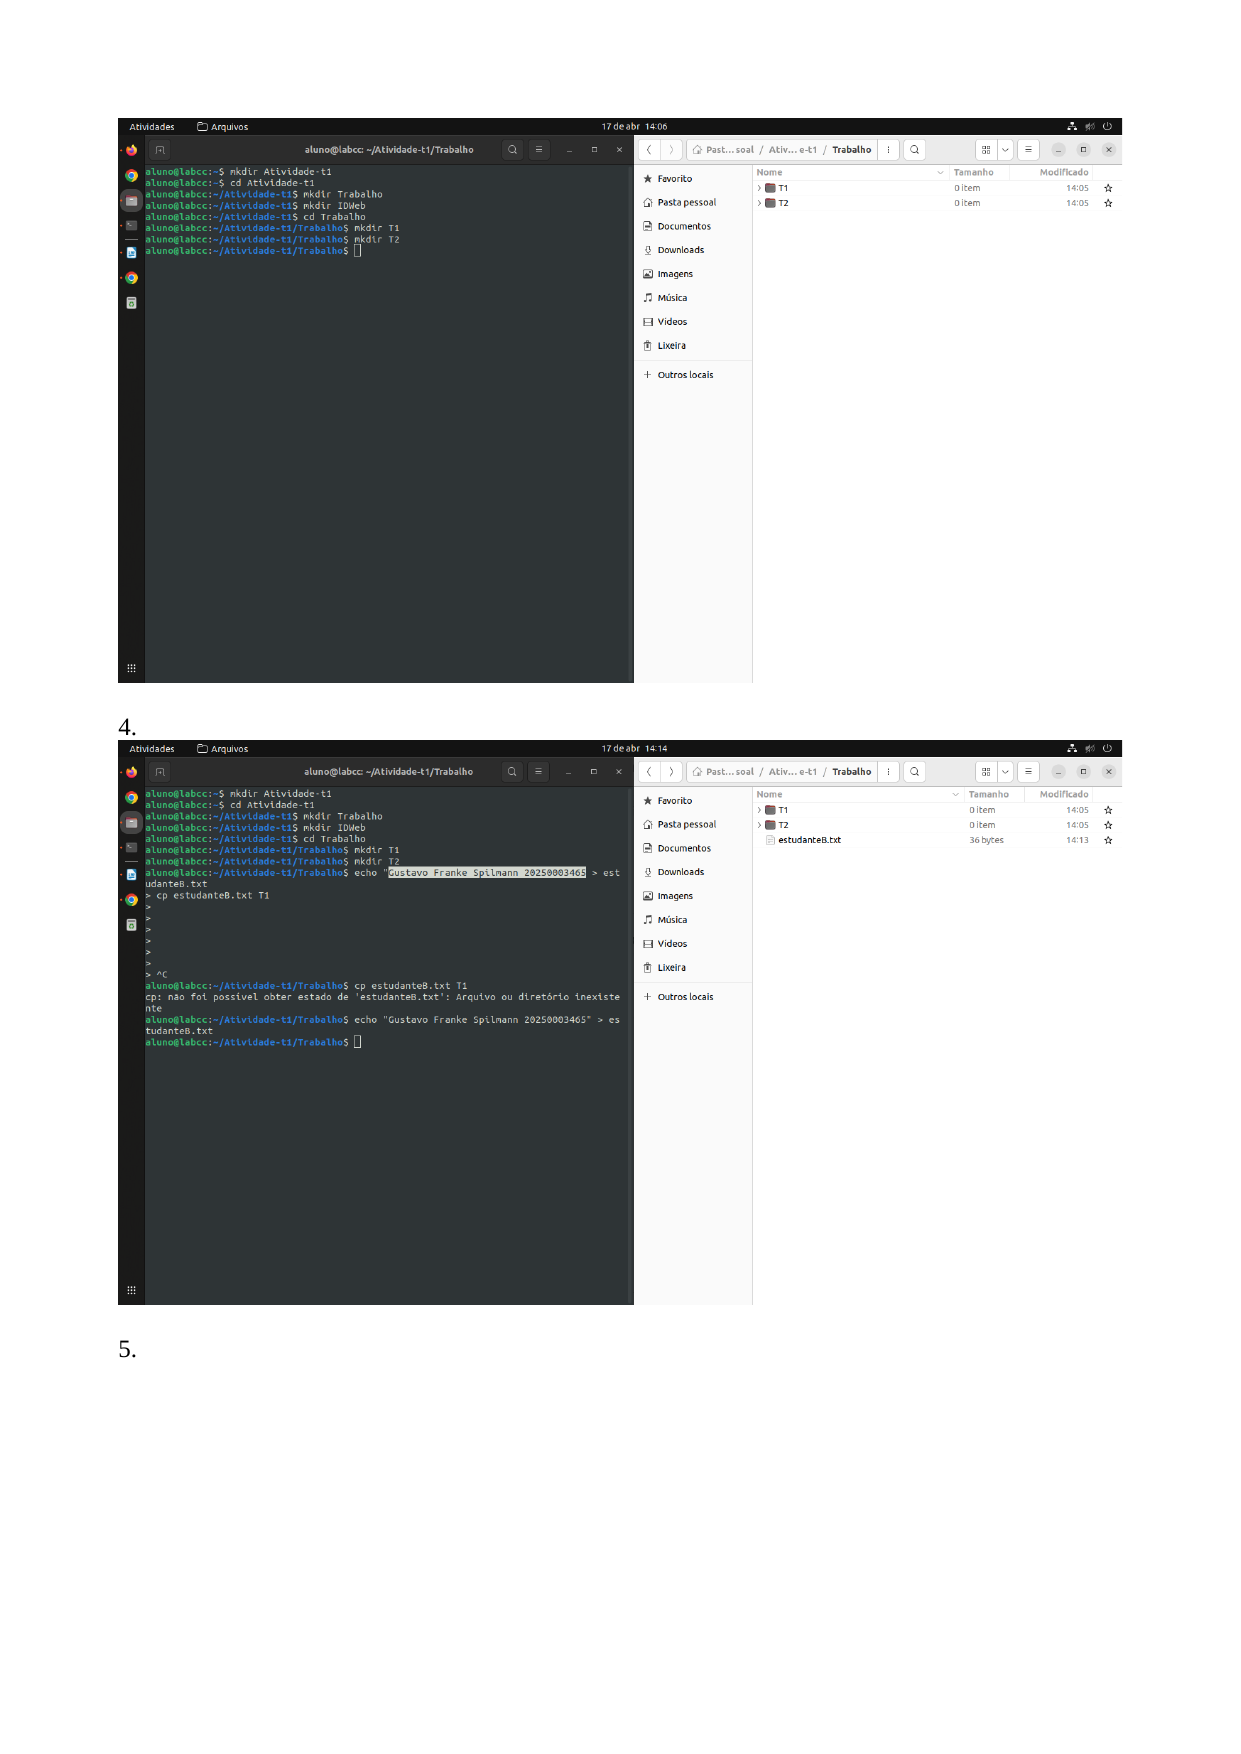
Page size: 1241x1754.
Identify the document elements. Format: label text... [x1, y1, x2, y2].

text 5. [118, 1334, 1122, 1362]
text 4. [118, 712, 1122, 740]
picture [118, 118, 1123, 683]
picture [118, 740, 1123, 1305]
